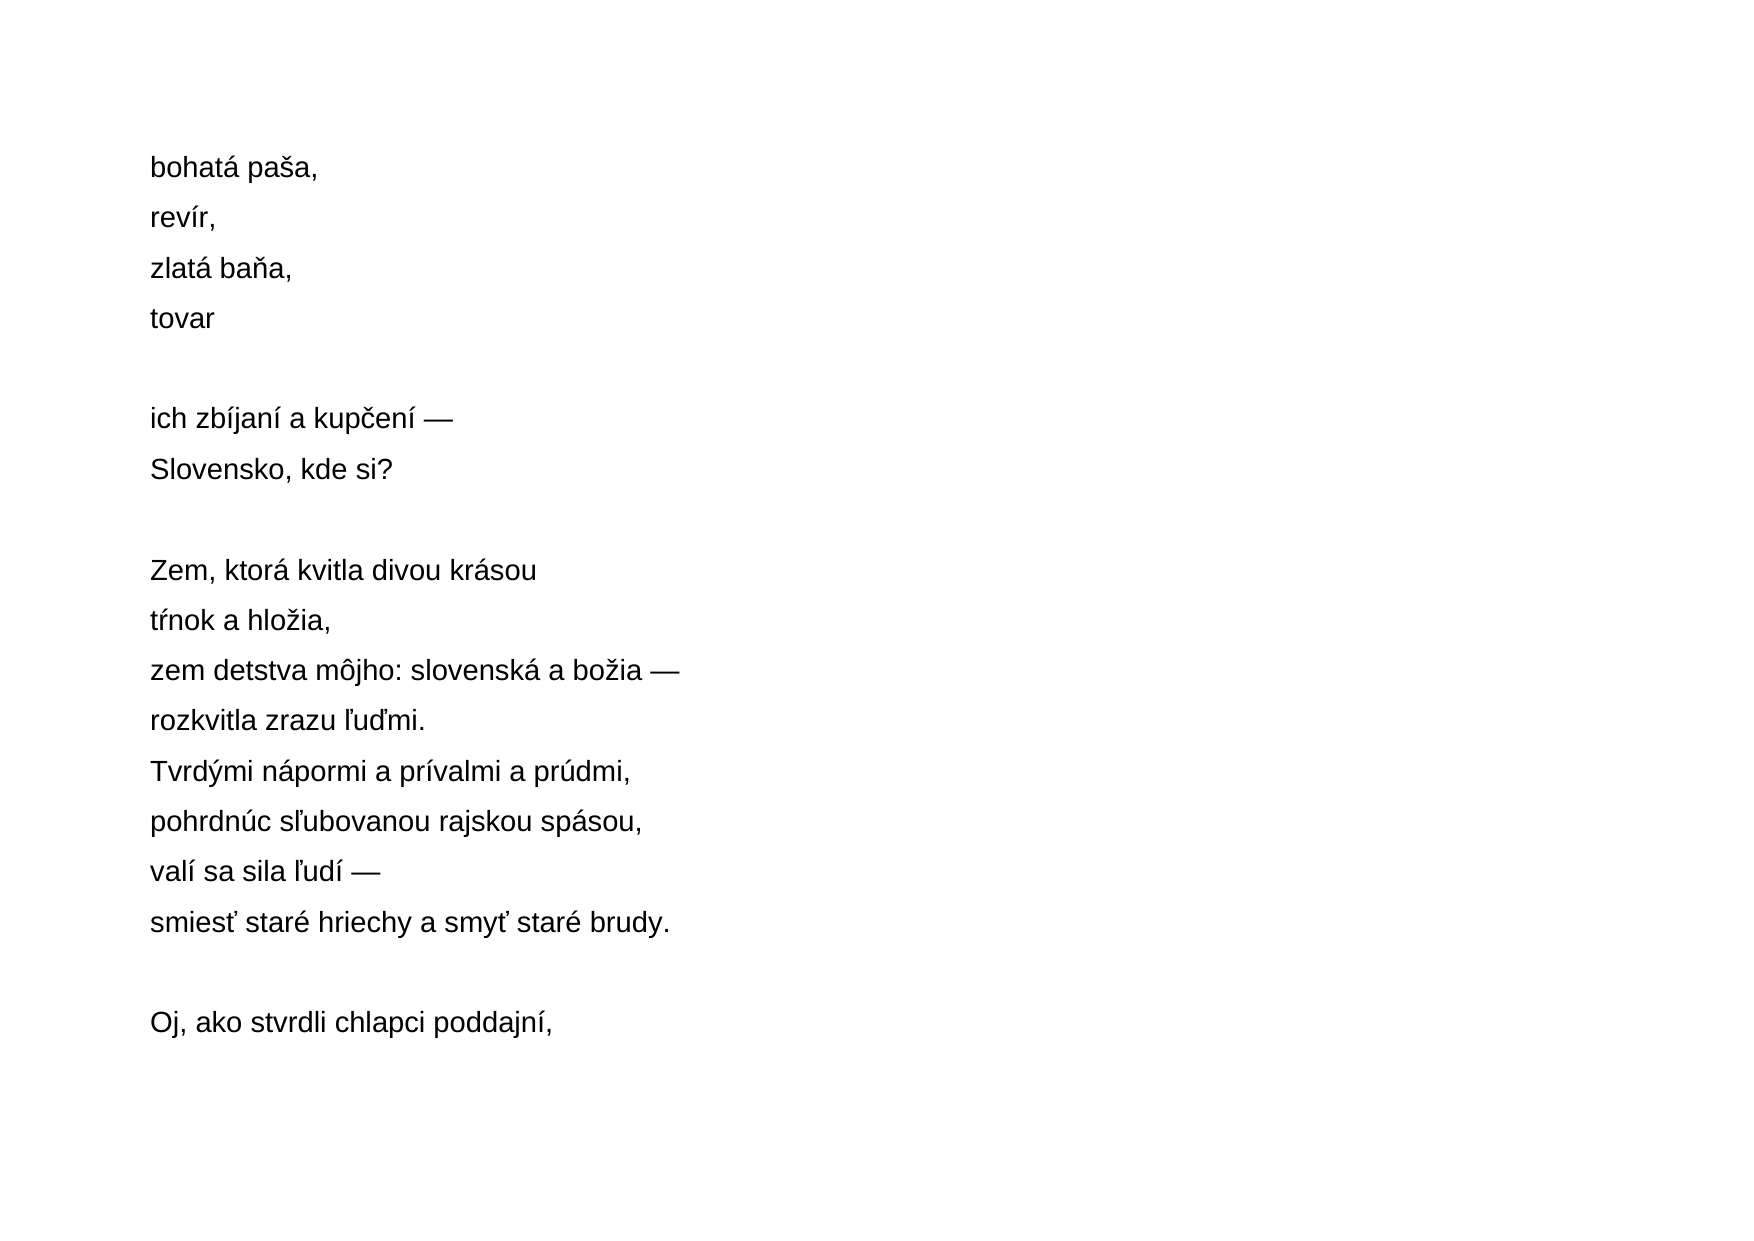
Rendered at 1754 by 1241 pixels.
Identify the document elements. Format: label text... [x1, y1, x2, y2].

text rozkvitla zrazu ľuďmi. [150, 703, 1243, 737]
text valí sa sila ľudí — [150, 854, 1243, 888]
text Oj, ako stvrdli chlapci poddajní, [150, 1005, 1243, 1039]
text pohrdnúc sľubovanou rajskou spásou, [150, 804, 1243, 838]
text revír, [150, 200, 1243, 234]
text Tvrdými nápormi a prívalmi a prúdmi, [150, 754, 1243, 787]
text zem detstva môjho: slovenská a božia — [150, 653, 1243, 687]
text zlatá baňa, [150, 251, 1243, 284]
text tŕnok a hložia, [150, 603, 1243, 636]
text tovar [150, 301, 1243, 334]
text Slovensko, kde si? [150, 452, 1243, 485]
text smiesť staré hriechy a smyť staré brudy. [150, 905, 1243, 938]
text Zem, ktorá kvitla divou krásou [150, 552, 1243, 586]
text bohatá paša, [150, 150, 1243, 183]
text ich zbíjaní a kupčení — [150, 402, 1243, 435]
